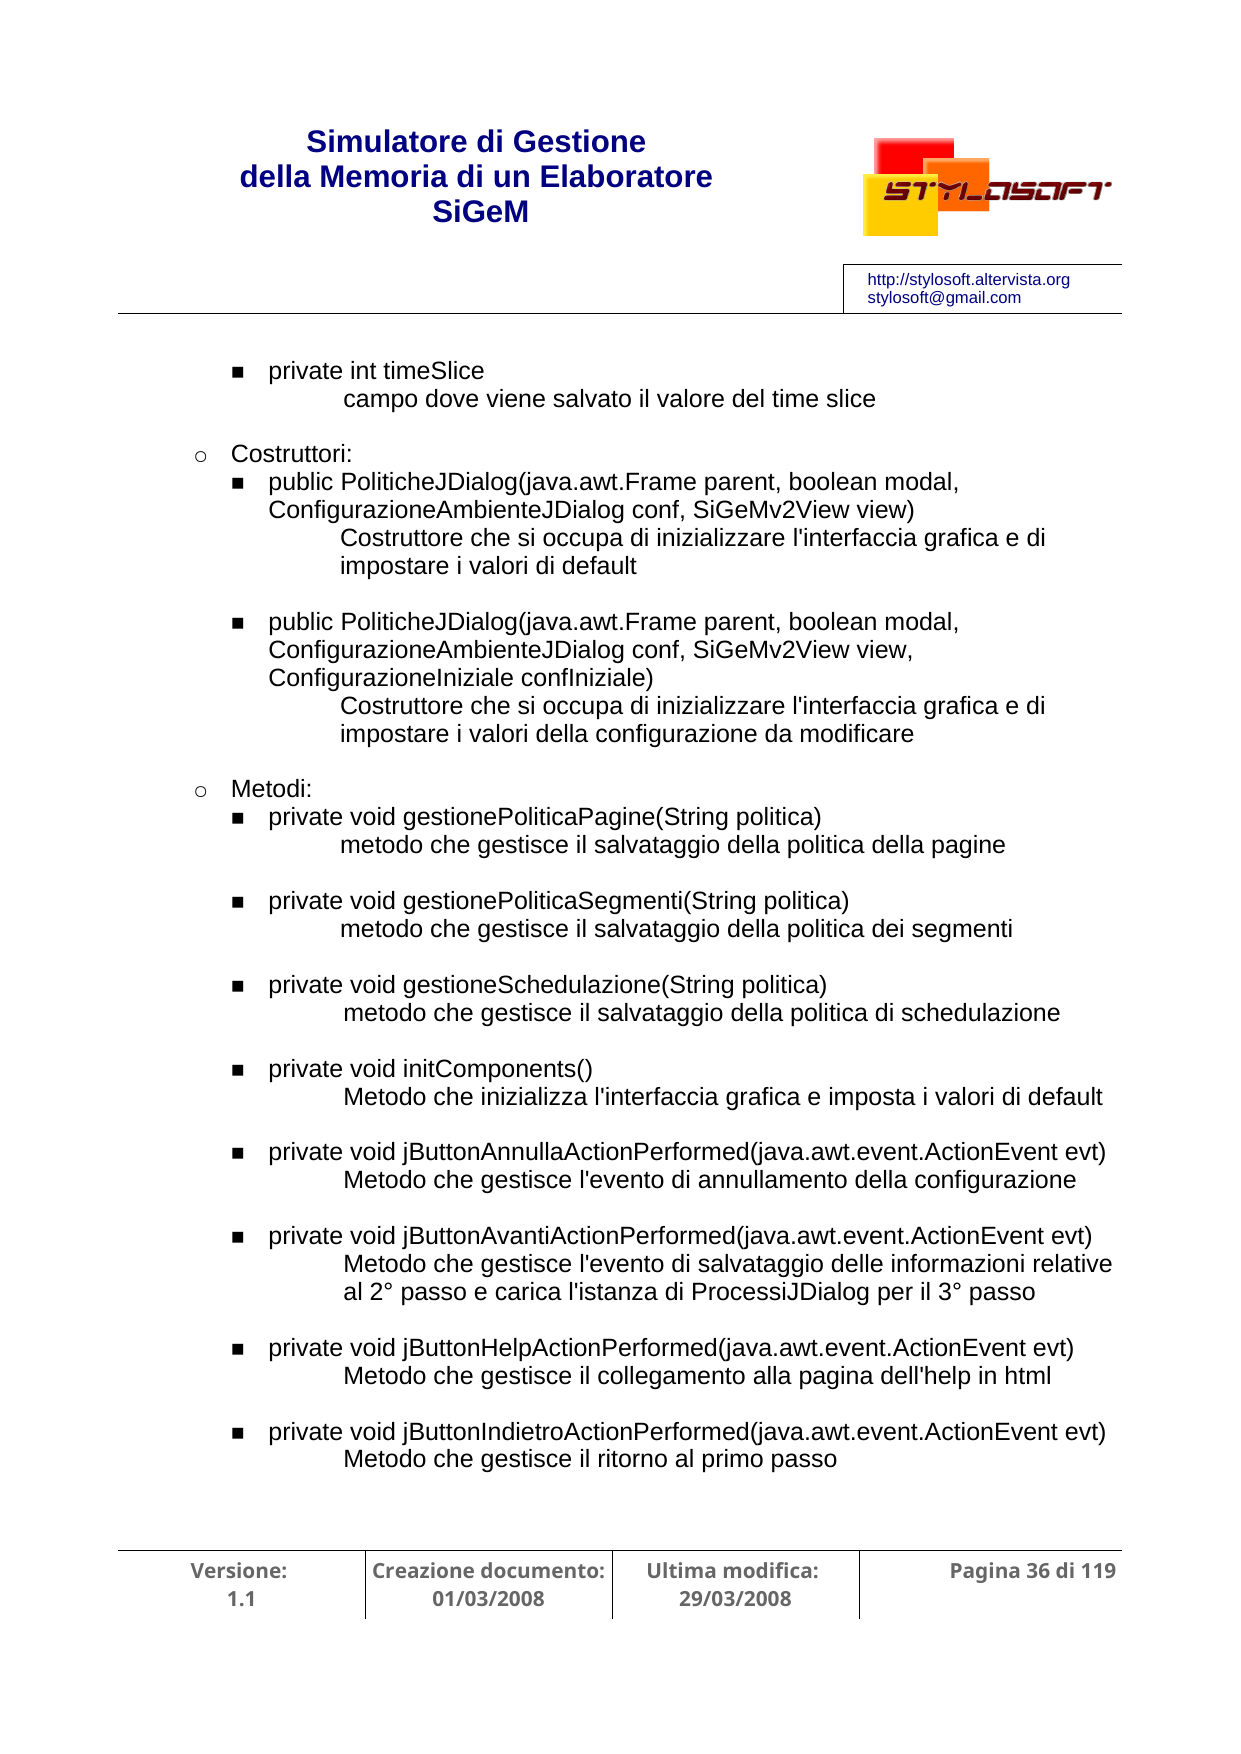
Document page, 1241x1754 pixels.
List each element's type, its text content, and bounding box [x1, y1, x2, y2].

list private void jButtonHelpActionPerformed(java.awt.event.ActionEvent evt) [231, 1250, 1122, 1278]
list Metodo che gestisce l'evento di annullamento della configurazione [306, 1082, 1122, 1110]
list Metodi: [193, 692, 1122, 719]
list private void jButtonIndietroActionPerformed(java.awt.event.ActionEvent evt) [231, 1334, 1122, 1362]
list metodo che gestisce il salvataggio della politica di schedulazione [306, 915, 1122, 943]
list private void gestioneSchedulazione(String politica) [231, 887, 1122, 915]
picture [848, 123, 1117, 247]
text Costruttore che si occupa di inizializzare l'interfaccia grafica e di impostare i valori di default [118, 440, 1122, 496]
list Metodo che inizializza l'interfaccia grafica e imposta i valori di default [306, 999, 1122, 1027]
list private void jButtonAvantiActionPerformed(java.awt.event.ActionEvent evt) [231, 1138, 1122, 1166]
list private void initComponents() [231, 971, 1122, 999]
list Costruttori: [193, 357, 1122, 384]
text metodo che gestisce il salvataggio della politica della pagine [118, 747, 1122, 775]
list Metodo che gestisce il collegamento alla pagina dell'help in html [306, 1278, 1122, 1306]
list Metodo che gestisce il ritorno al primo passo [306, 1362, 1122, 1389]
list private void gestionePoliticaSegmenti(String politica) [231, 803, 1122, 831]
text metodo che gestisce il salvataggio della politica dei segmenti [118, 831, 1122, 859]
list public PoliticheJDialog(java.awt.Frame parent, boolean modal, ConfigurazioneAmbienteJDialog conf, SiGeMv2View view, ConfigurazioneIniziale confIniziale) [231, 524, 1122, 608]
list private void gestionePoliticaPagine(String politica) [231, 719, 1122, 747]
list public PoliticheJDialog(java.awt.Frame parent, boolean modal, ConfigurazioneAmbienteJDialog conf, SiGeMv2View view) [231, 384, 1122, 440]
list private void jComboBoxRimpiazzoPagineActionPerformed(java.awt.event.ActionEvent evt) [231, 1417, 1122, 1473]
list Metodo che gestisce l'evento di salvataggio delle informazioni relative al 2° passo e carica l'istanza di ProcessiJDialog per il 3° passo [306, 1166, 1122, 1222]
text Costruttore che si occupa di inizializzare l'interfaccia grafica e di impostare i valori della configurazione da modificare [118, 608, 1122, 664]
list private void jButtonAnnullaActionPerformed(java.awt.event.ActionEvent evt) [231, 1054, 1122, 1082]
